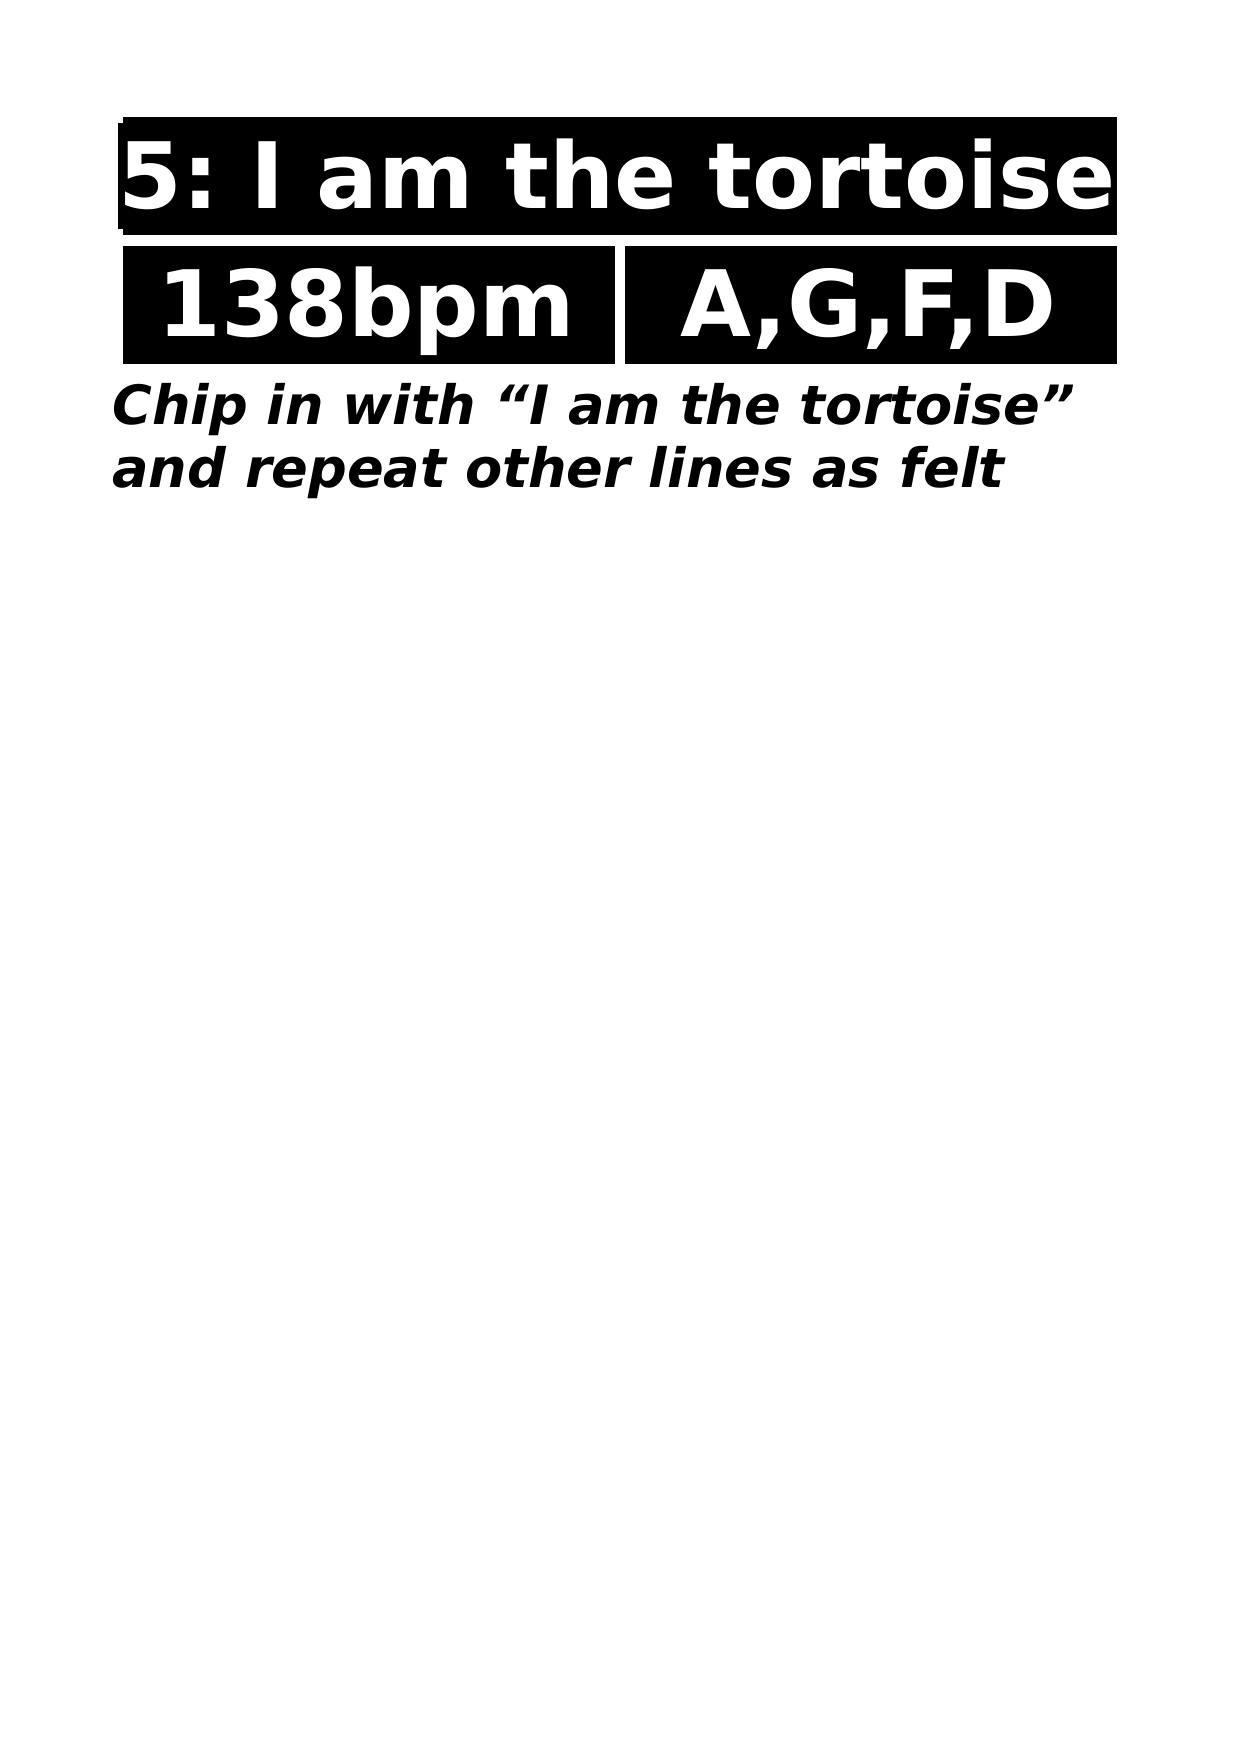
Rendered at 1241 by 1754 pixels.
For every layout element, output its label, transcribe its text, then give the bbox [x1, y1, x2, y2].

table_cell A,G,F,D [625, 246, 1117, 364]
text Chip in with “I am the tortoise” and repeat other lines as felt [112, 374, 1122, 500]
table_header 5: I am the tortoise [123, 117, 1117, 235]
table_cell 138bpm [123, 246, 615, 364]
